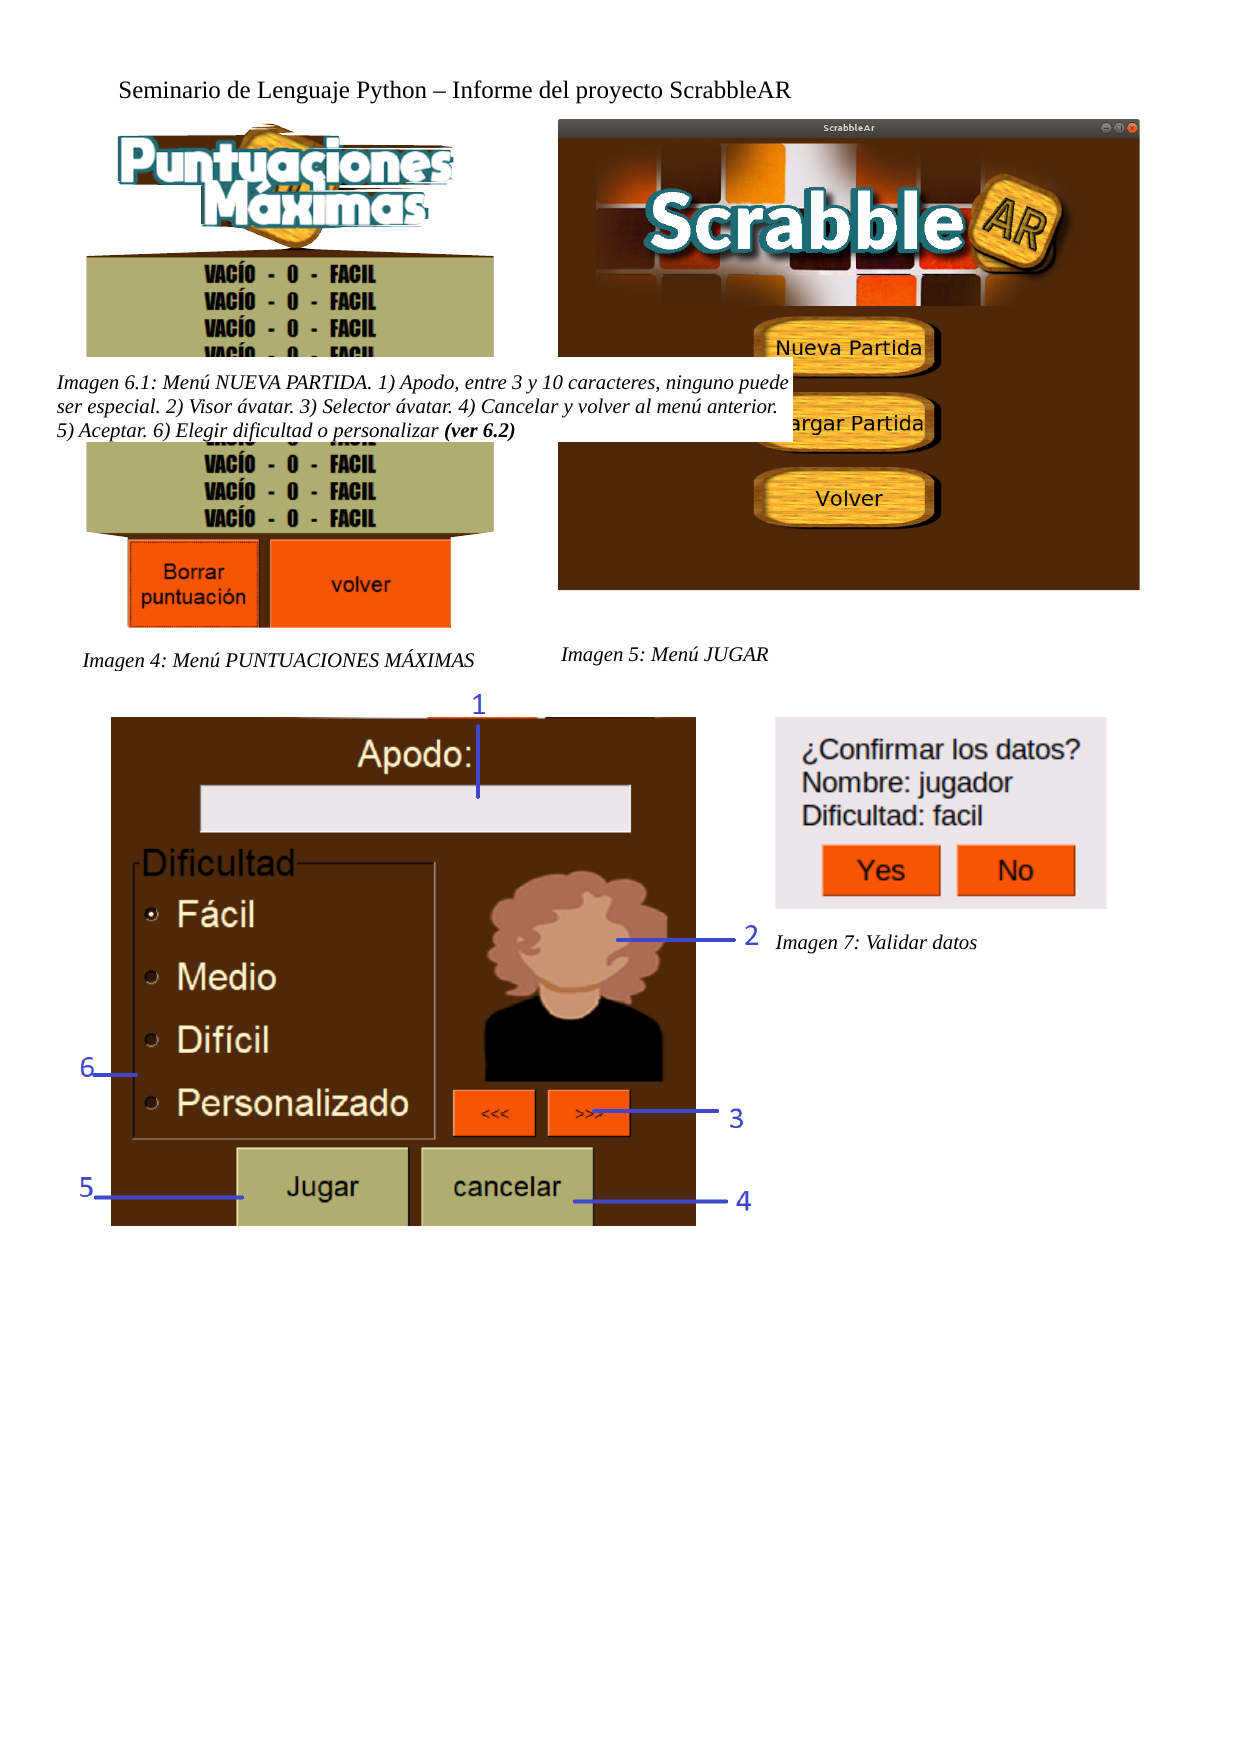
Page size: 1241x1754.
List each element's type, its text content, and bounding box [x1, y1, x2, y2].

text Imagen 7: Validar datos [775, 930, 1106, 954]
text Imagen 4: Menú PUNTUACIONES MÁXIMAS [82, 648, 523, 671]
text Imagen 6.1: Menú NUEVA PARTIDA. 1) Apodo, entre 3 y 10 caracteres, ninguno puede ser especial. 2) Visor ávatar. 3) Selector ávatar. 4) Cancelar y volver al menú anterior. 5) Aceptar. 6) Elegir dificultad o personalizar (ver 6.2) [57, 370, 793, 442]
text Imagen 5: Menú JUGAR [561, 642, 1144, 666]
